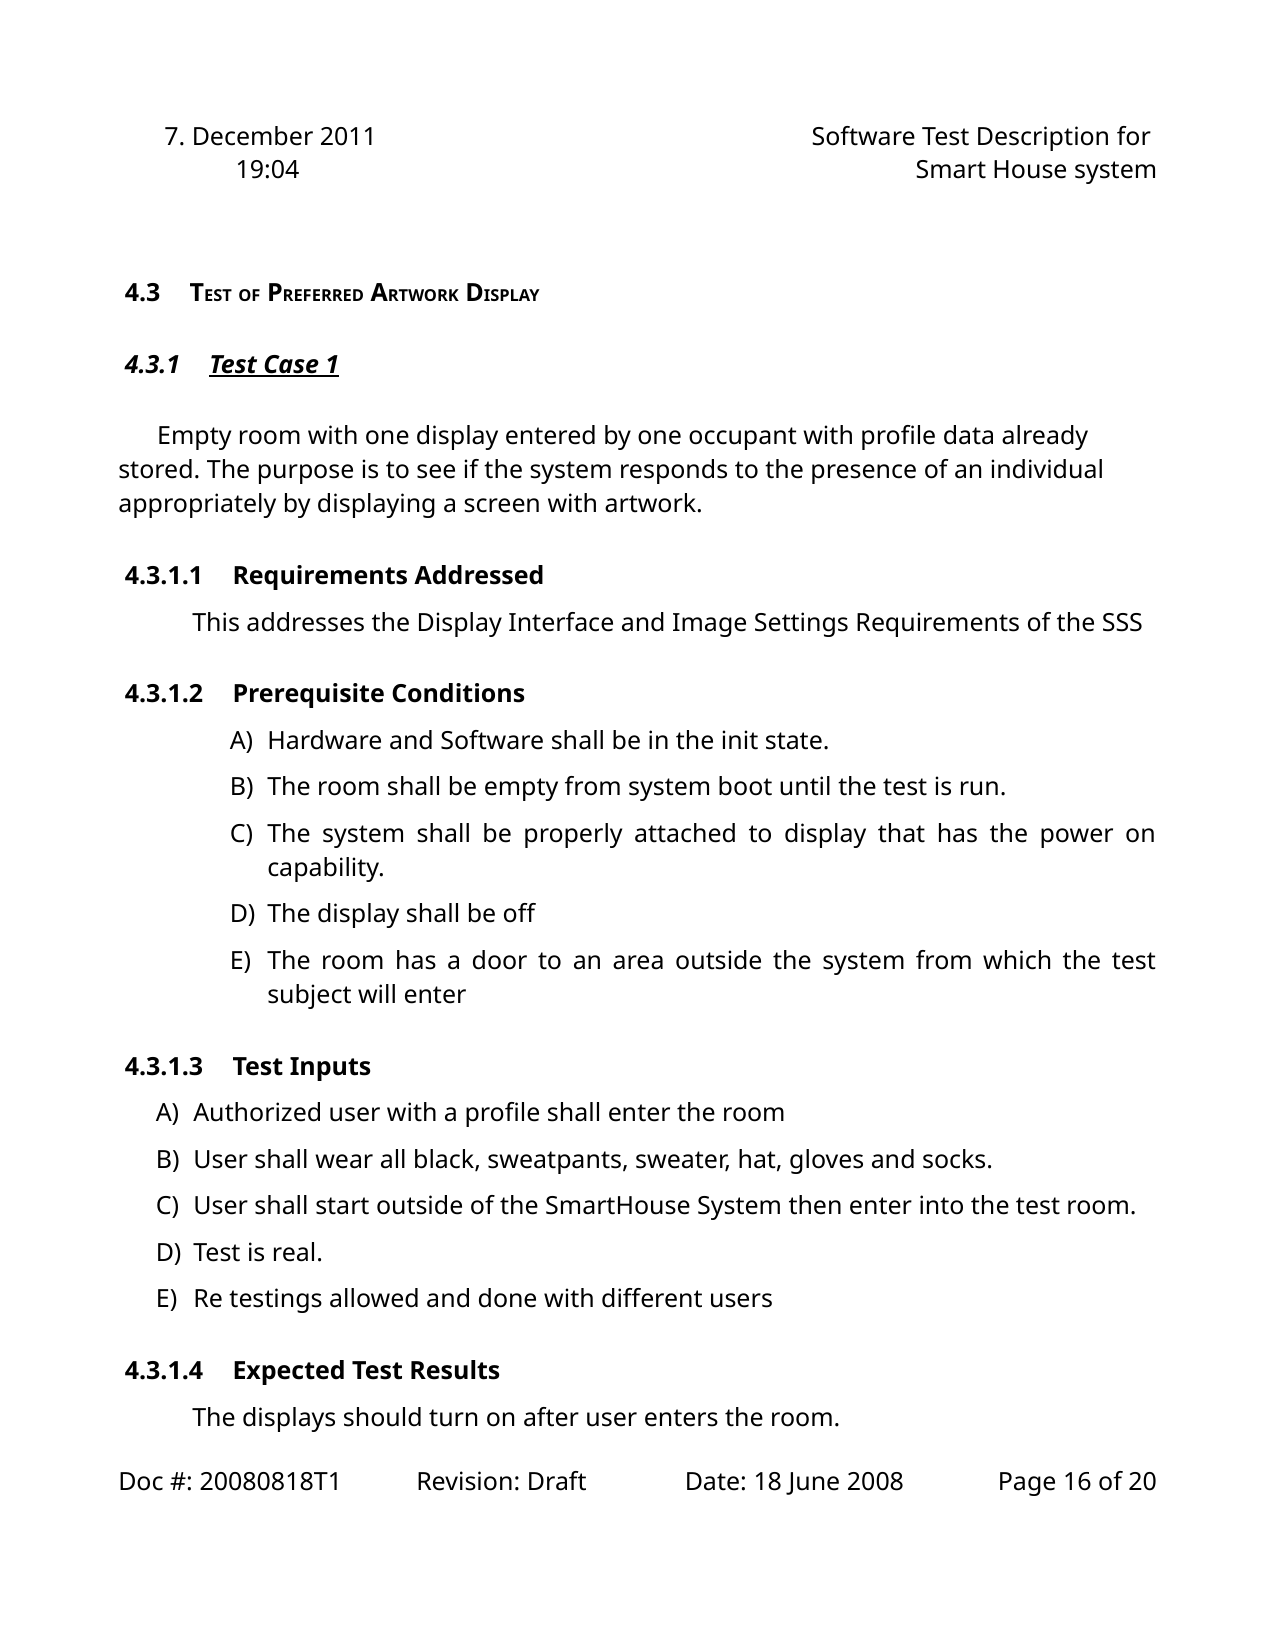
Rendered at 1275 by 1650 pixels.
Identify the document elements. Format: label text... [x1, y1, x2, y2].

list Hardware and Software shall be in the init state. [229, 722, 1157, 756]
list Authorized user with a profile shall enter the room [156, 1095, 1157, 1129]
subtitle Prerequisite Conditions [118, 676, 1157, 710]
list User shall start outside of the SmartHouse System then enter into the test room. [156, 1188, 1157, 1222]
subtitle Expected Test Results [118, 1353, 1157, 1387]
list User shall wear all black, sweatpants, sweater, hat, gloves and socks. [156, 1141, 1157, 1175]
list Re testings allowed and done with different users [156, 1281, 1157, 1315]
subtitle Test Case 1 [118, 346, 1157, 380]
text The displays should turn on after user enters the room. [118, 1399, 1157, 1433]
subtitle Test Inputs [118, 1048, 1157, 1082]
list The system shall be properly attached to display that has the power on capability. [229, 815, 1157, 883]
list The display shall be off [229, 896, 1157, 930]
subtitle Empty room with one display entered by one occupant with profile data already stored. The purpose is to see if the system responds to the presence of an individual appropriately by displaying a screen with artwork. [118, 418, 1157, 520]
subtitle Test of Preferred Artwork Display [118, 275, 1157, 309]
list The room has a door to an area outside the system from which the test subject will enter [229, 943, 1157, 1011]
list The room shall be empty from system boot until the test is run. [229, 769, 1157, 803]
list Test is real. [156, 1234, 1157, 1268]
subtitle Requirements Addressed [118, 558, 1157, 592]
text This addresses the Display Interface and Image Settings Requirements of the SSS [118, 604, 1157, 638]
